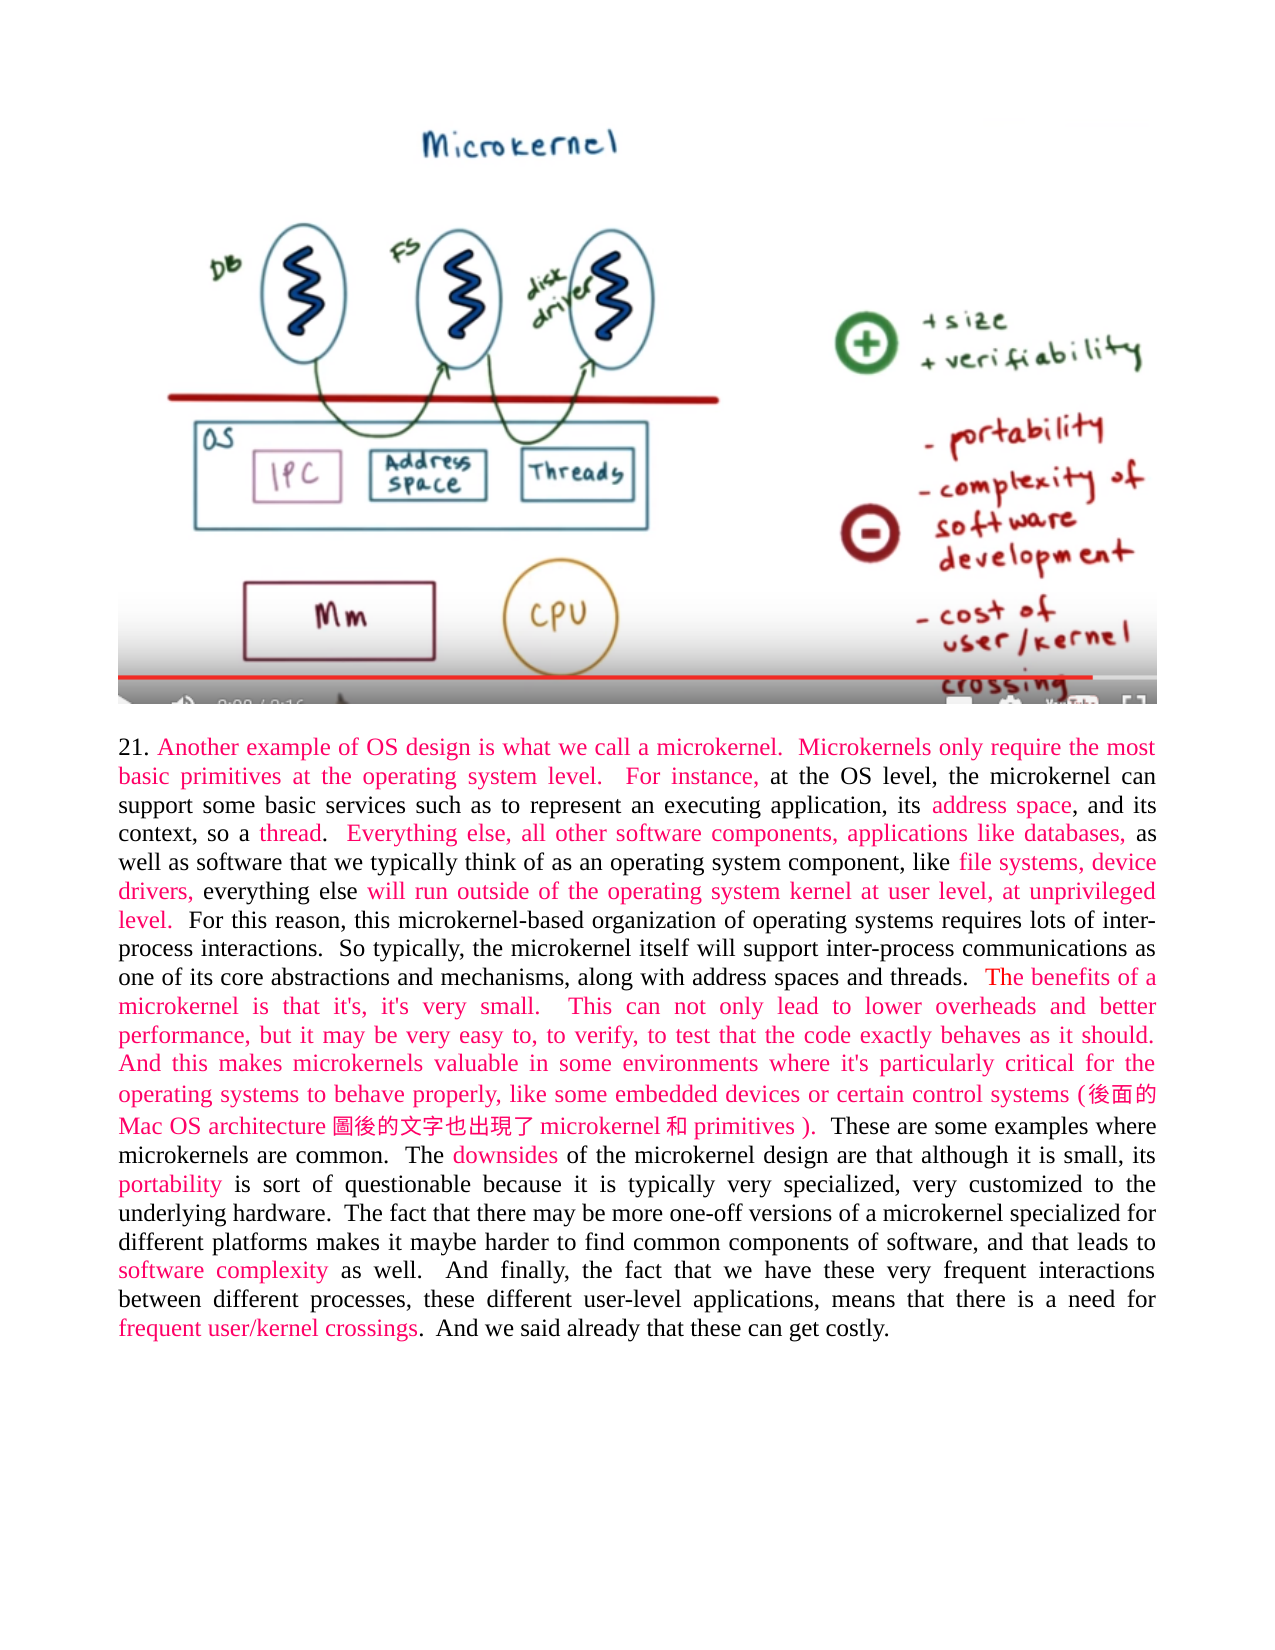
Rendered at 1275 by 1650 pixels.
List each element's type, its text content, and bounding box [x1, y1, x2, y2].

picture [118, 118, 1157, 704]
text 21. Another example of OS design is what we call a microkernel. Microkernels only require the most basic primitives at the operating system level. For instance, at the OS level, the microkernel can support some basic services such as to represent an executing application, its address space, and its context, so a thread. Everything else, all other software components, applications like databases, as well as software that we typically think of as an operating system component, like file systems, device drivers, everything else will run outside of the operating system kernel at user level, at unprivileged level. For this reason, this microkernel-based organization of operating systems requires lots of inter-process interactions. So typically, the microkernel itself will support inter-process communications as one of its core abstractions and mechanisms, along with address spaces and threads. The benefits of a microkernel is that it's, it's very small. This can not only lead to lower overheads and better performance, but it may be very easy to, to verify, to test that the code exactly behaves as it should. And this makes microkernels valuable in some environments where it's particularly critical for the operating systems to behave properly, like some embedded devices or certain control systems (後面的Mac OS architecture圖後的文字也出現了microkernel和primitives ). These are some examples where microkernels are common. The downsides of the microkernel design are that although it is small, its portability is sort of questionable because it is typically very specialized, very customized to the underlying hardware. The fact that there may be more one-off versions of a microkernel specialized for different platforms makes it maybe harder to find common components of software, and that leads to software complexity as well. And finally, the fact that we have these very frequent interactions between different processes, these different user-level applications, means that there is a need for frequent user/kernel crossings. And we said already that these can get costly. [118, 732, 1157, 1342]
